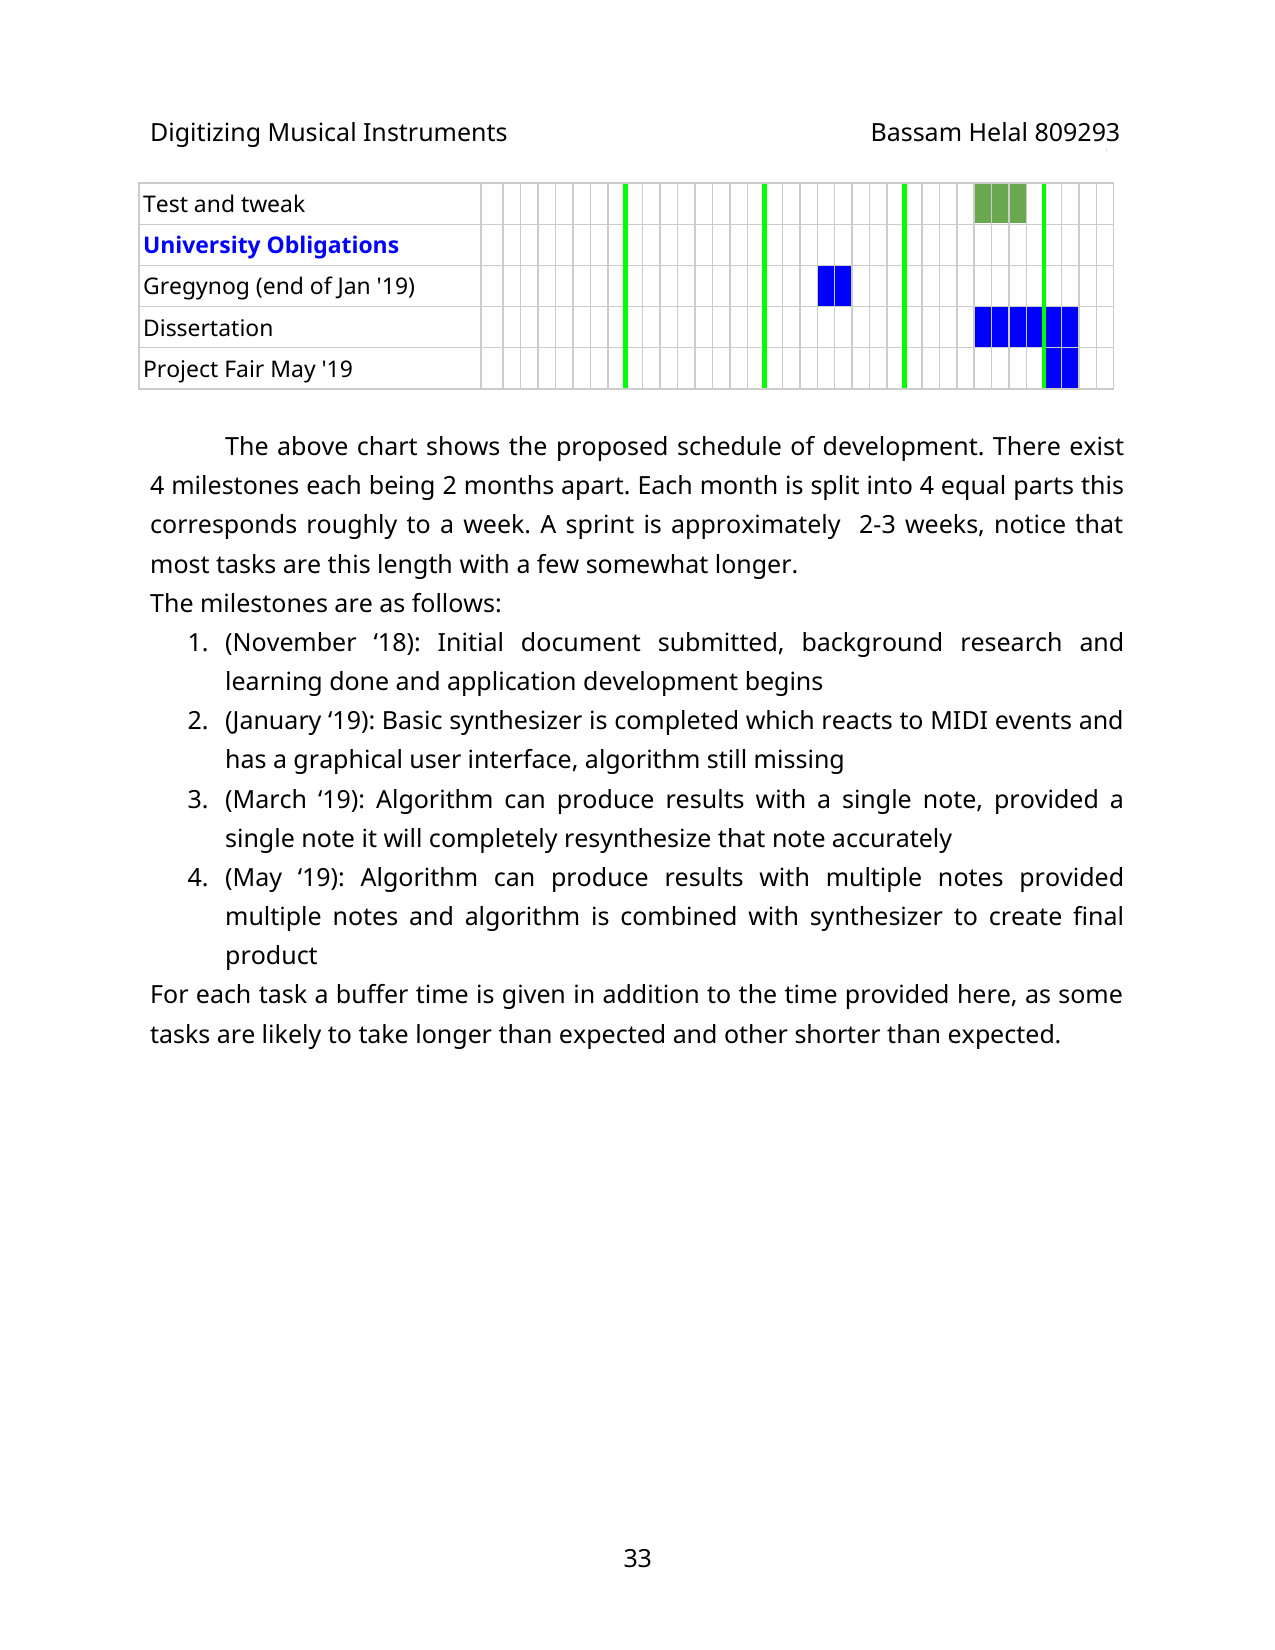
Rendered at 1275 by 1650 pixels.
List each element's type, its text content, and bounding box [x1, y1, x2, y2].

table_cell [888, 348, 902, 388]
table_cell [923, 184, 939, 223]
table_cell [940, 307, 956, 347]
table_cell [609, 348, 623, 388]
table_cell [591, 184, 607, 223]
table_cell [482, 184, 502, 223]
table_cell [940, 348, 956, 388]
table_cell [1046, 184, 1061, 223]
table_cell [818, 184, 834, 223]
table_cell [696, 307, 712, 347]
table_cell [923, 348, 939, 388]
table_cell [591, 225, 607, 264]
table_cell [1097, 307, 1113, 347]
table_cell [907, 307, 921, 347]
table_cell [731, 225, 747, 264]
table_cell [609, 225, 623, 264]
table_cell Test and tweak [140, 184, 480, 223]
table_cell [853, 225, 869, 264]
table_cell [661, 307, 677, 347]
table_cell [696, 266, 712, 306]
table_cell [661, 266, 677, 306]
table_cell [958, 266, 973, 306]
table_cell [748, 225, 762, 264]
table_cell [870, 348, 886, 388]
table_cell [835, 348, 851, 388]
table_cell [907, 266, 921, 306]
table_cell [923, 266, 939, 306]
table_cell [731, 348, 747, 388]
table_cell [923, 225, 939, 264]
table_cell [521, 184, 537, 223]
table_cell [853, 348, 869, 388]
table_cell [888, 225, 902, 264]
table_cell [767, 307, 782, 347]
table_cell [504, 184, 520, 223]
table_cell [783, 266, 799, 306]
list (January ‘19): Basic synthesizer is completed which reacts to MIDI events and has a graphical user interface, algorithm still missing [187, 703, 1125, 776]
table_cell [975, 307, 991, 347]
table_cell [521, 348, 537, 388]
table_cell [678, 266, 694, 306]
table_cell [783, 184, 799, 223]
table_cell [643, 225, 659, 264]
table_cell [539, 348, 555, 388]
table_cell [835, 225, 851, 264]
table_cell [1097, 266, 1113, 306]
table_cell [767, 184, 782, 223]
table_cell [574, 307, 590, 347]
table_cell [628, 348, 642, 388]
table_cell [748, 266, 762, 306]
table_cell [1080, 307, 1096, 347]
table_cell [992, 184, 1008, 223]
table_cell [1046, 225, 1061, 264]
table_cell [907, 184, 921, 223]
table_cell [591, 307, 607, 347]
table_cell [870, 307, 886, 347]
table_cell [1027, 225, 1042, 264]
table_cell [609, 184, 623, 223]
table_cell [482, 348, 502, 388]
table_cell [748, 307, 762, 347]
table_cell [713, 307, 729, 347]
table_cell [818, 266, 834, 306]
table_cell [888, 266, 902, 306]
table_cell [1010, 184, 1026, 223]
table_cell [975, 266, 991, 306]
table_cell [504, 307, 520, 347]
table_cell [521, 225, 537, 264]
table_cell [870, 184, 886, 223]
table_cell [853, 266, 869, 306]
table_cell [1046, 307, 1061, 347]
table_cell [661, 184, 677, 223]
table_cell [767, 225, 782, 264]
table_cell [835, 266, 851, 306]
table_cell [678, 225, 694, 264]
table_cell [888, 307, 902, 347]
table_cell [1062, 348, 1078, 388]
table_cell [801, 266, 817, 306]
table_cell [556, 225, 572, 264]
table_cell [574, 266, 590, 306]
table_cell [992, 307, 1008, 347]
table_cell Gregynog (end of Jan '19) [140, 266, 480, 306]
table_cell [504, 348, 520, 388]
table_cell [591, 348, 607, 388]
table_cell [678, 348, 694, 388]
table_cell [643, 266, 659, 306]
table_cell [482, 266, 502, 306]
table_cell [504, 266, 520, 306]
table_cell [853, 307, 869, 347]
table_cell [1062, 225, 1078, 264]
table_cell [731, 307, 747, 347]
table_cell [1046, 266, 1061, 306]
table_cell [628, 225, 642, 264]
table_cell [958, 348, 973, 388]
table_cell [853, 184, 869, 223]
table_cell [940, 184, 956, 223]
table_cell [818, 307, 834, 347]
table_cell [628, 184, 642, 223]
table_cell [713, 348, 729, 388]
table_cell Dissertation [140, 307, 480, 347]
table_cell [801, 307, 817, 347]
table_cell [975, 348, 991, 388]
table_cell [801, 184, 817, 223]
table_cell [958, 184, 973, 223]
table_cell [628, 307, 642, 347]
table_cell [958, 307, 973, 347]
table_cell [539, 184, 555, 223]
table_cell [1027, 266, 1042, 306]
table_cell [713, 225, 729, 264]
table_cell [1010, 348, 1026, 388]
table_cell [992, 348, 1008, 388]
table_cell [907, 225, 921, 264]
table_cell [1080, 266, 1096, 306]
table_cell [1080, 184, 1096, 223]
table_cell [1062, 266, 1078, 306]
table_cell [556, 266, 572, 306]
table_cell [767, 266, 782, 306]
table_cell [767, 348, 782, 388]
table_cell [975, 225, 991, 264]
table_cell [482, 307, 502, 347]
table_cell [1027, 307, 1042, 347]
table_cell [678, 184, 694, 223]
table_cell Project Fair May '19 [140, 348, 480, 388]
table_cell [818, 225, 834, 264]
table_cell [539, 266, 555, 306]
table_cell [940, 266, 956, 306]
table_cell [1027, 348, 1042, 388]
table_cell [870, 266, 886, 306]
table_cell [539, 307, 555, 347]
text For each task a buffer time is given in addition to the time provided here, as some tasks are likely to take longer than expected and other shorter than expected. [150, 977, 1125, 1050]
table_cell [696, 184, 712, 223]
table_cell [643, 307, 659, 347]
table_cell [713, 184, 729, 223]
table_cell [1010, 225, 1026, 264]
table_cell [591, 266, 607, 306]
table_cell [1080, 225, 1096, 264]
list (May ‘19): Algorithm can produce results with multiple notes provided multiple notes and algorithm is combined with synthesizer to create final product [187, 859, 1125, 972]
table_cell [783, 348, 799, 388]
table_cell [556, 348, 572, 388]
table_cell [940, 225, 956, 264]
table_cell [870, 225, 886, 264]
table_cell [958, 225, 973, 264]
table_cell [643, 348, 659, 388]
table_cell [482, 225, 502, 264]
table_cell [783, 307, 799, 347]
table_cell [731, 266, 747, 306]
table_cell [748, 184, 762, 223]
table_cell [992, 266, 1008, 306]
table_cell [907, 348, 921, 388]
table_cell [521, 266, 537, 306]
table_cell [731, 184, 747, 223]
table_cell [1062, 184, 1078, 223]
table_cell [556, 307, 572, 347]
table_cell [609, 307, 623, 347]
table_cell [888, 184, 902, 223]
table_cell [992, 225, 1008, 264]
table_cell [504, 225, 520, 264]
table_cell [521, 307, 537, 347]
table_cell [661, 225, 677, 264]
table_cell [923, 307, 939, 347]
table_cell [1097, 348, 1113, 388]
table_cell [678, 307, 694, 347]
table_cell [556, 184, 572, 223]
text The milestones are as follows: [150, 585, 1125, 619]
table_cell [609, 266, 623, 306]
table_cell [643, 184, 659, 223]
table_cell [574, 348, 590, 388]
table_cell [1062, 307, 1078, 347]
list (March ‘19): Algorithm can produce results with a single note, provided a single note it will completely resynthesize that note accurately [187, 781, 1125, 854]
table_cell [748, 348, 762, 388]
table_cell University Obligations [140, 225, 480, 264]
table_cell [696, 348, 712, 388]
table_cell [628, 266, 642, 306]
table_cell [696, 225, 712, 264]
table_cell [818, 348, 834, 388]
text The above chart shows the proposed schedule of development. There exist 4 milestones each being 2 months apart. Each month is split into 4 equal parts this corresponds roughly to a week. A sprint is approximately 2-3 weeks, notice that most tasks are this length with a few somewhat longer. [150, 429, 1125, 580]
table_cell [1027, 184, 1042, 223]
table_cell [975, 184, 991, 223]
table_cell [1010, 266, 1026, 306]
table_cell [539, 225, 555, 264]
table_cell [1046, 348, 1061, 388]
table_cell [835, 184, 851, 223]
table_cell [1097, 184, 1113, 223]
table_cell [713, 266, 729, 306]
table_cell [1097, 225, 1113, 264]
table_cell [574, 225, 590, 264]
table_cell [661, 348, 677, 388]
table_cell [783, 225, 799, 264]
table_cell [801, 225, 817, 264]
table_cell [801, 348, 817, 388]
table_cell [1080, 348, 1096, 388]
table_cell [1010, 307, 1026, 347]
table_cell [574, 184, 590, 223]
list (November ‘18): Initial document submitted, background research and learning done and application development begins [187, 624, 1125, 698]
table_cell [835, 307, 851, 347]
